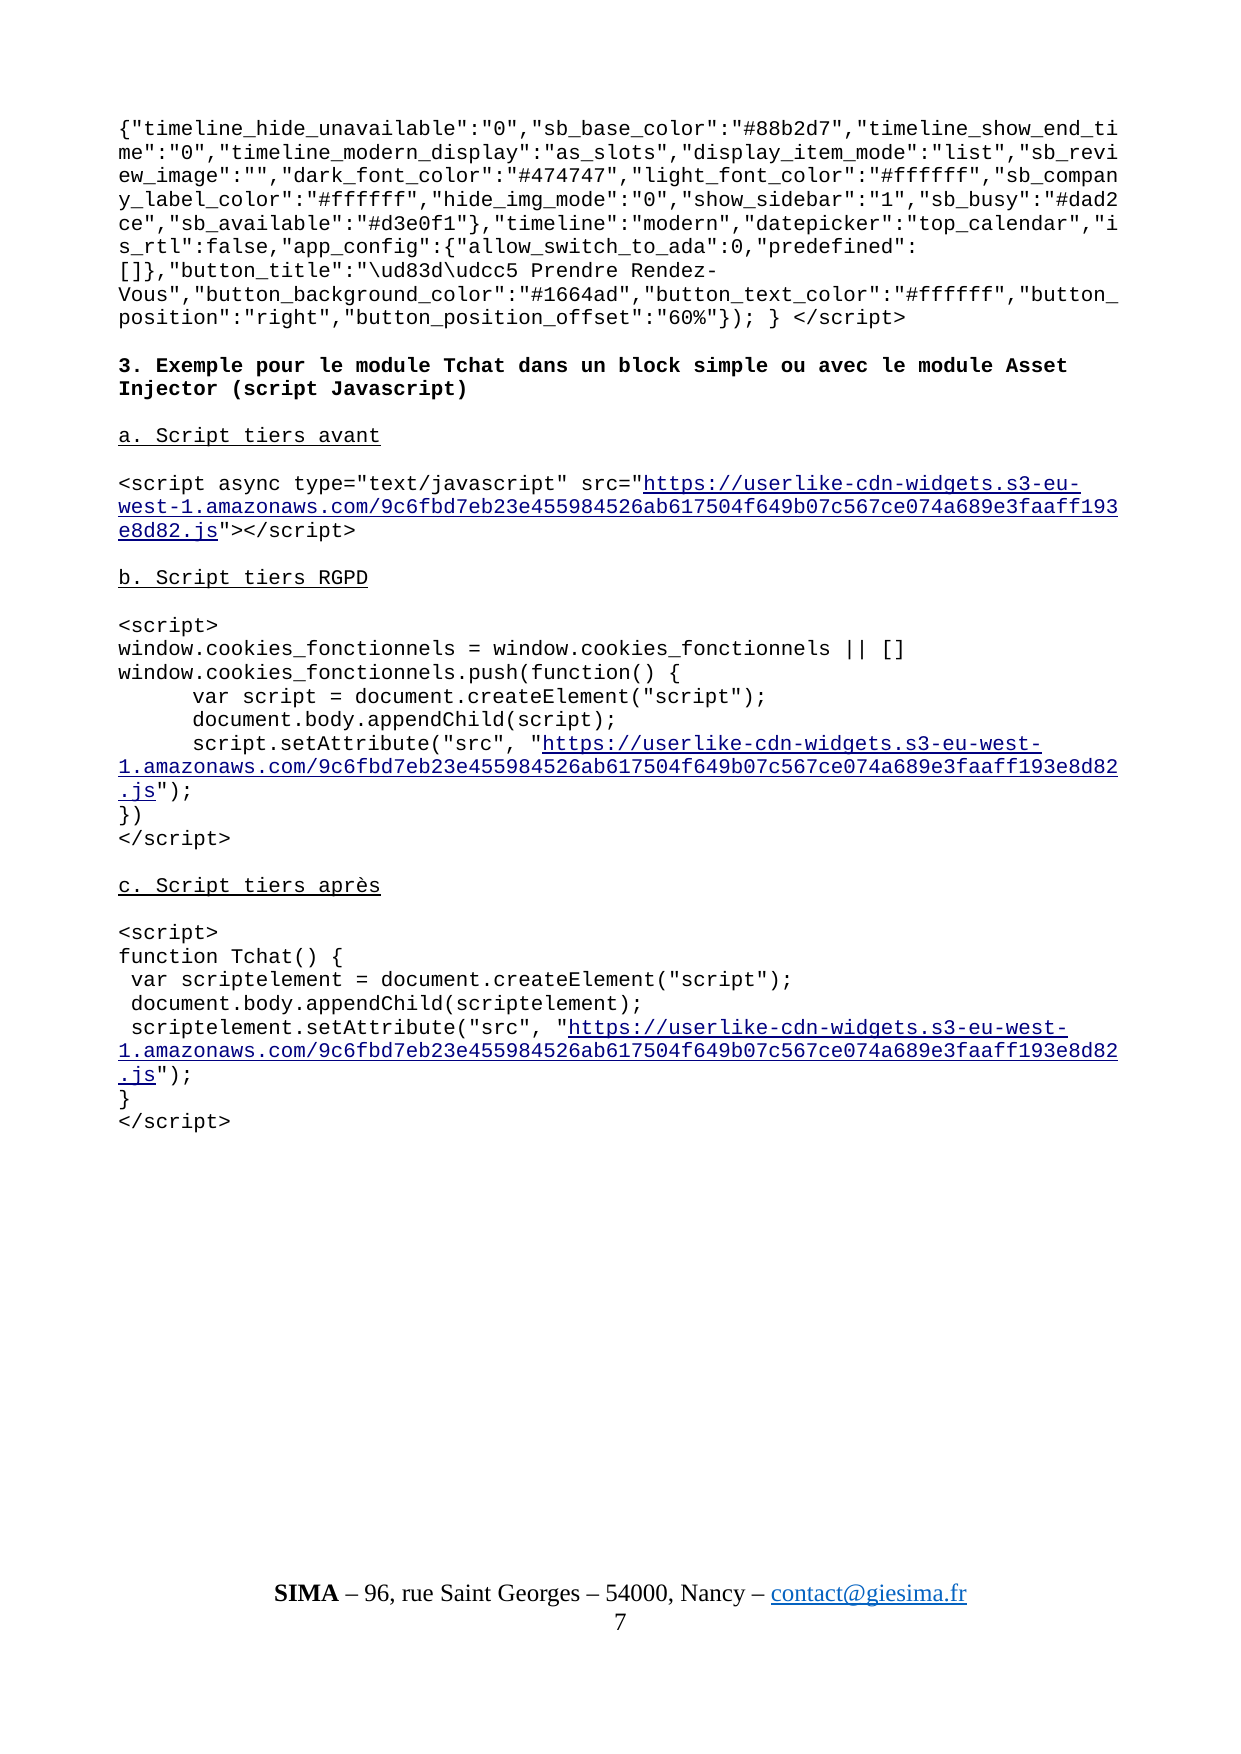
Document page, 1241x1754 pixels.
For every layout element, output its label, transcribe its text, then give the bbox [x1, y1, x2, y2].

text 3. Exemple pour le module Tchat dans un block simple ou avec le module Asset Injector (script Javascript) [118, 354, 1122, 402]
text {"timeline_hide_unavailable":"0","sb_base_color":"#88b2d7","timeline_show_end_time":"0","timeline_modern_display":"as_slots","display_item_mode":"list","sb_review_image":"","dark_font_color":"#474747","light_font_color":"#ffffff","sb_company_label_color":"#ffffff","hide_img_mode":"0","show_sidebar":"1","sb_busy":"#dad2ce","sb_available":"#d3e0f1"},"timeline":"modern","datepicker":"top_calendar","is_rtl":false,"app_config":{"allow_switch_to_ada":0,"predefined":[]},"button_title":"\ud83d\udcc5 Prendre Rendez-Vous","button_background_color":"#1664ad","button_text_color":"#ffffff","button_position":"right","button_position_offset":"60%"}); } </script> [118, 118, 1122, 331]
text <script> window.cookies_fonctionnels = window.cookies_fonctionnels || [] window.cookies_fonctionnels.push(function() { var script = document.createElement("script"); document.body.appendChild(script); script.setAttribute("src", "https://userlike-cdn-widgets.s3-eu-west-1.amazonaws.com/9c6fbd7eb23e455984526ab617504f649b07c567ce074a689e3faaff193e8d82.js"); }) </script> [118, 615, 1122, 851]
text <script> function Tchat() { var scriptelement = document.createElement("script"); document.body.appendChild(scriptelement); scriptelement.setAttribute("src", "https://userlike-cdn-widgets.s3-eu-west-1.amazonaws.com/9c6fbd7eb23e455984526ab617504f649b07c567ce074a689e3faaff193e8d82.js"); } </script> [118, 922, 1122, 1135]
text b. Script tiers RGPD [118, 567, 1122, 591]
text a. Script tiers avant [118, 426, 1122, 449]
text c. Script tiers après [118, 875, 1122, 898]
text <script async type="text/javascript" src="https://userlike-cdn-widgets.s3-eu-west-1.amazonaws.com/9c6fbd7eb23e455984526ab617504f649b07c567ce074a689e3faaff193e8d82.js"></script> [118, 473, 1122, 544]
